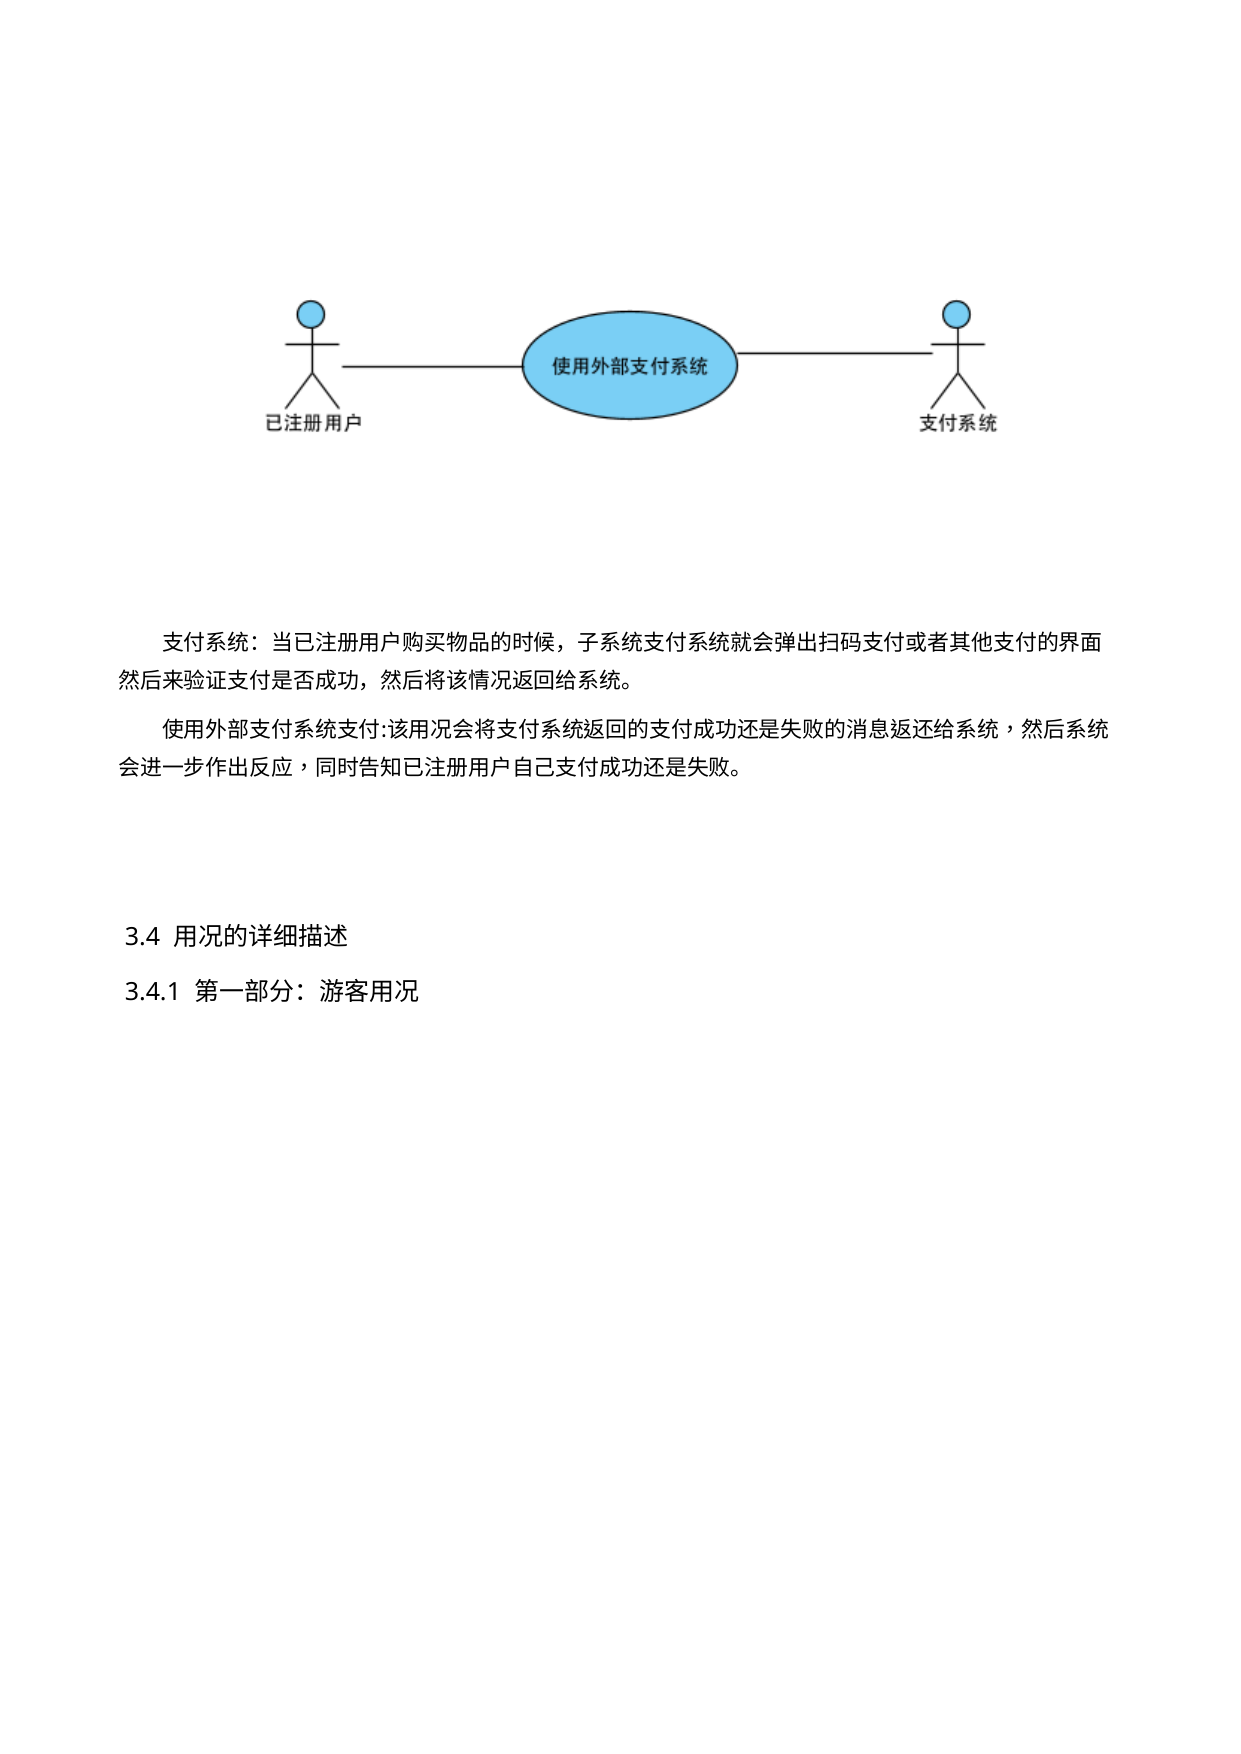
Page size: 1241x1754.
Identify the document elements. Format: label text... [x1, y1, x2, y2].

subtitle 用况的详细描述 [118, 917, 1122, 953]
text 支付系统：当已注册用户购买物品的时候，子系统支付系统就会弹出扫码支付或者其他支付的界面然后来验证支付是否成功，然后将该情况返回给系统。 [118, 625, 1122, 694]
picture [118, 187, 1123, 571]
subtitle 第一部分：游客用况 [118, 972, 1122, 1008]
text 使用外部支付系统支付:该用况会将支付系统返回的支付成功还是失败的消息返还给系统，然后系统会进一步作出反应，同时告知已注册用户自己支付成功还是失败。 [118, 714, 1122, 781]
